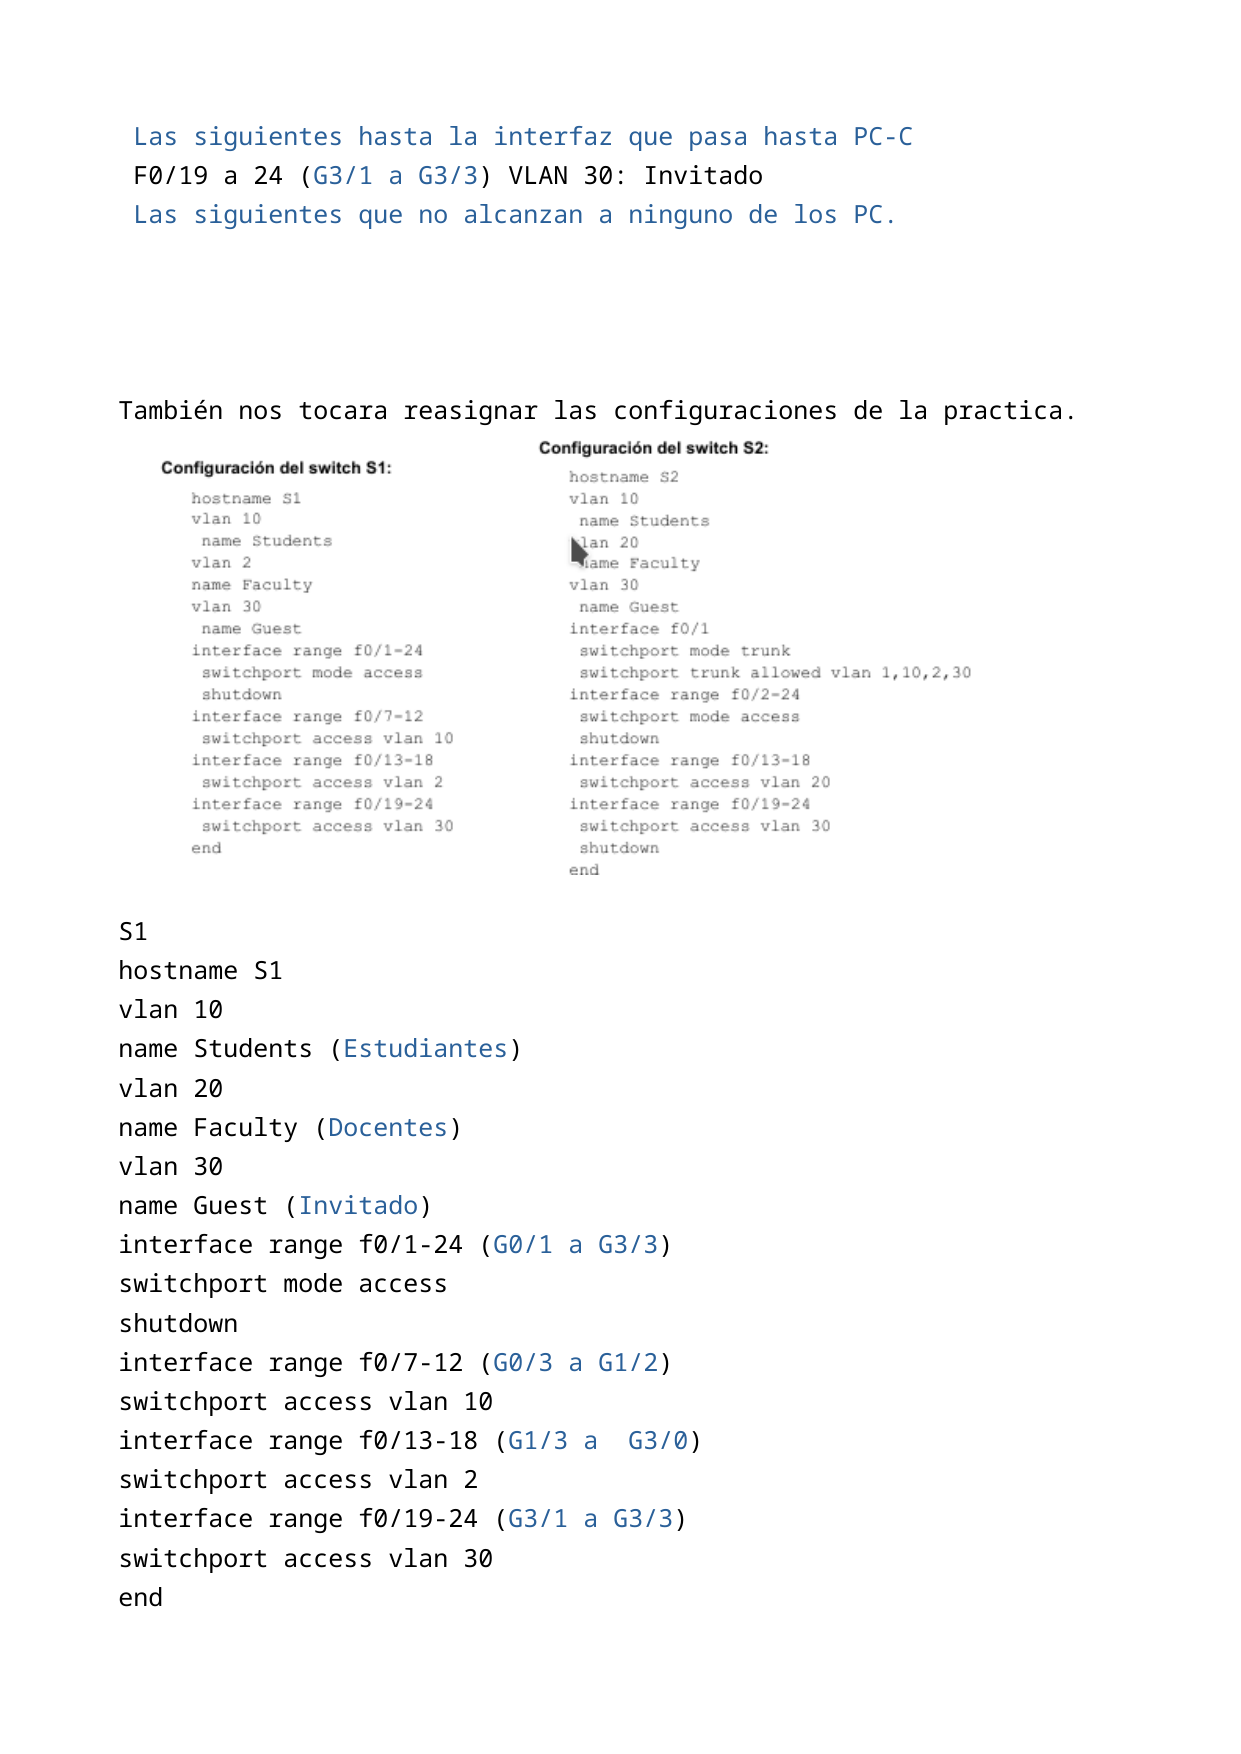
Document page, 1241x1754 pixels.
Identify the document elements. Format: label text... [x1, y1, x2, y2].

picture [531, 432, 991, 875]
text vlan 20 [118, 1070, 1122, 1104]
text Las siguientes que no alcanzan a ninguno de los PC. [118, 196, 1122, 231]
text interface range f0/13-18 (G1/3 a G3/0) [118, 1423, 1122, 1457]
text shutdown [118, 1305, 1122, 1339]
text F0/19 a 24 (G3/1 a G3/3) VLAN 30: Invitado [118, 157, 1122, 191]
text switchport access vlan 30 [118, 1540, 1122, 1574]
text interface range f0/7-12 (G0/3 a G1/2) [118, 1344, 1122, 1378]
text name Faculty (Docentes) [118, 1109, 1122, 1143]
text switchport mode access [118, 1266, 1122, 1300]
text vlan 10 [118, 992, 1122, 1026]
text switchport access vlan 10 [118, 1384, 1122, 1418]
text name Guest (Invitado) [118, 1188, 1122, 1222]
text name Students (Estudiantes) [118, 1031, 1122, 1065]
text hostname S1 [118, 953, 1122, 987]
text interface range f0/19-24 (G3/1 a G3/3) [118, 1501, 1122, 1535]
text end [118, 1579, 1122, 1613]
picture [150, 455, 478, 861]
text También nos tocara reasignar las configuraciones de la practica. [118, 392, 1122, 426]
text Las siguientes hasta la interfaz que pasa hasta PC-C [118, 118, 1122, 152]
text vlan 30 [118, 1149, 1122, 1183]
text S1 [118, 914, 1122, 948]
text interface range f0/1-24 (G0/1 a G3/3) [118, 1227, 1122, 1261]
text switchport access vlan 2 [118, 1462, 1122, 1496]
